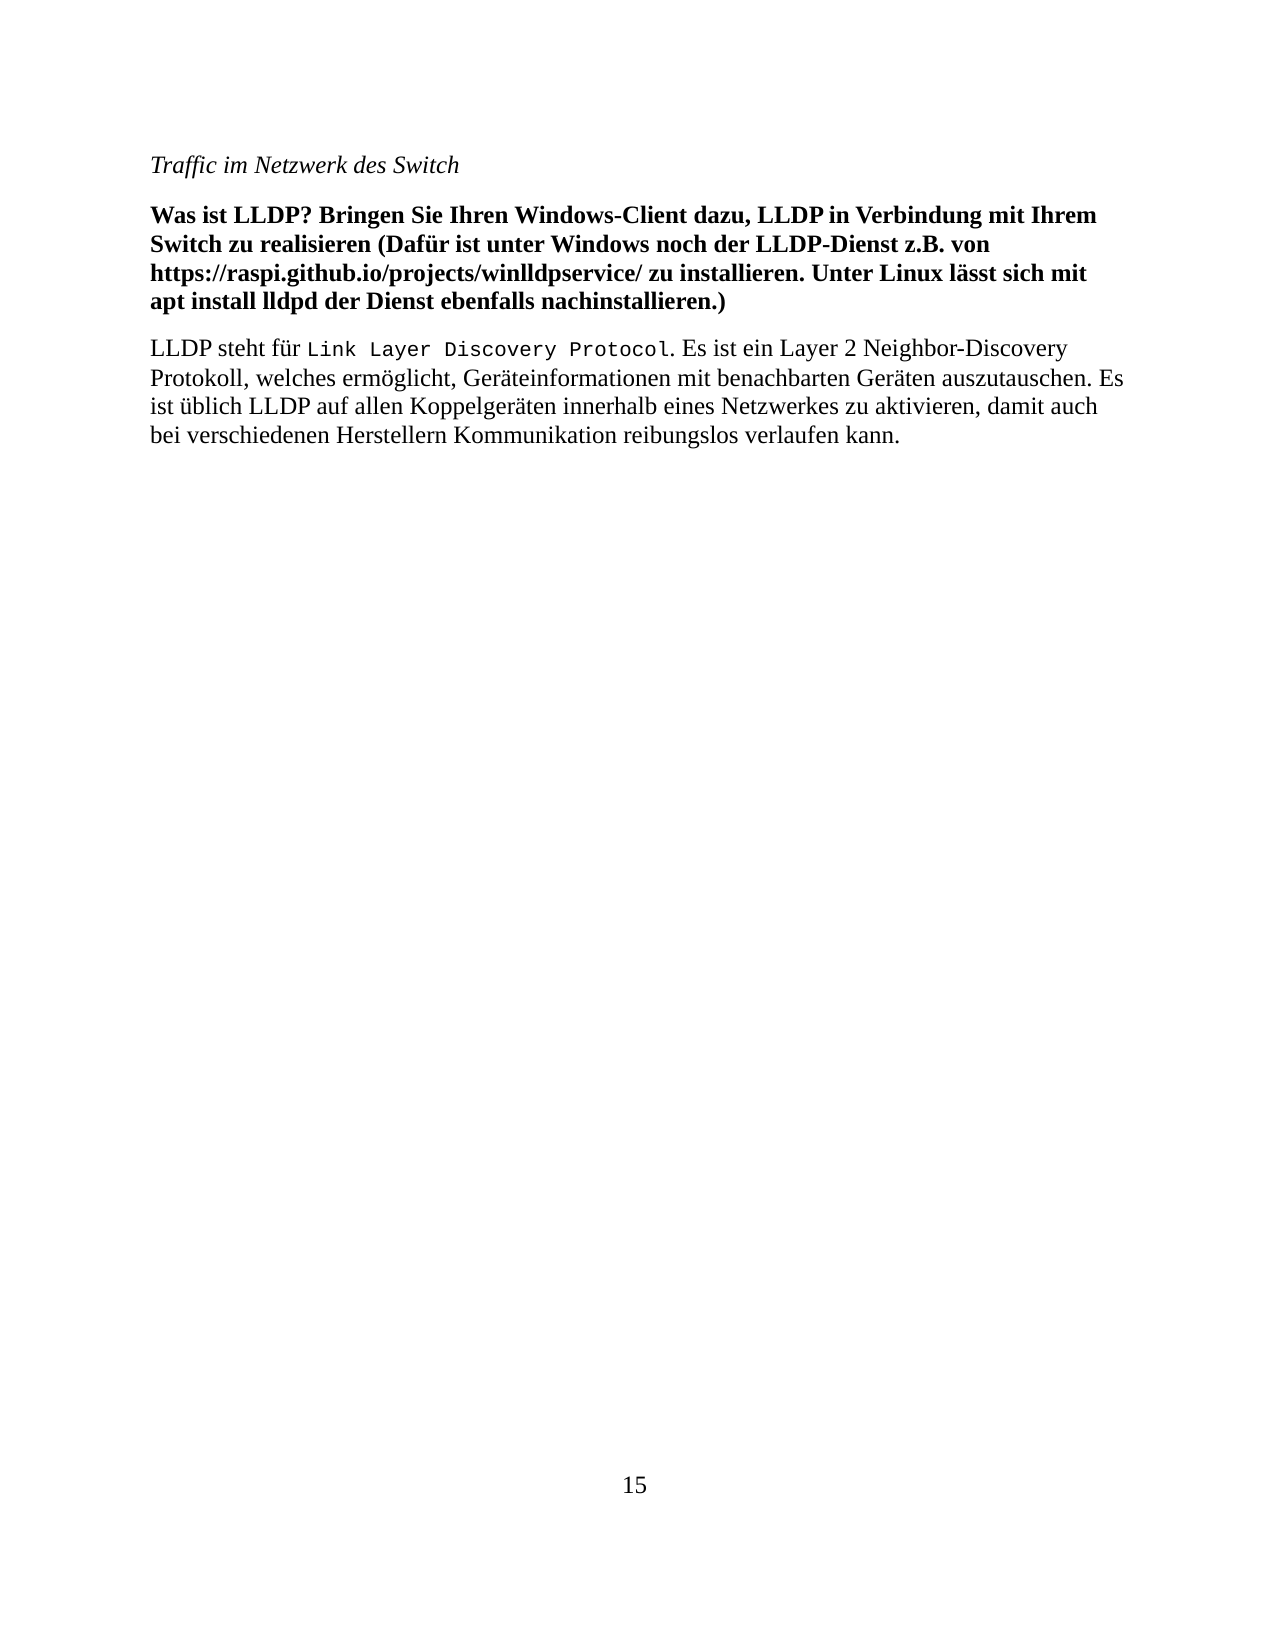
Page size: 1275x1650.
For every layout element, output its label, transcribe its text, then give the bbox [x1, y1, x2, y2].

text Was ist LLDP? Bringen Sie Ihren Windows-Client dazu, LLDP in Verbindung mit Ihrem Switch zu realisieren (Dafür ist unter Windows noch der LLDP-Dienst z.B. von https://raspi.github.io/projects/winlldpservice/ zu installieren. Unter Linux lässt sich mit apt install lldpd der Dienst ebenfalls nachinstallieren.) [150, 200, 1125, 315]
text Traffic im Netzwerk des Switch [150, 150, 1125, 179]
text LLDP steht für Link Layer Discovery Protocol. Es ist ein Layer 2 Neighbor-Discovery Protokoll, welches ermöglicht, Geräteinformationen mit benachbarten Geräten auszutauschen. Es ist üblich LLDP auf allen Koppelgeräten innerhalb eines Netzwerkes zu aktivieren, damit auch bei verschiedenen Herstellern Kommunikation reibungslos verlaufen kann. [150, 333, 1125, 449]
